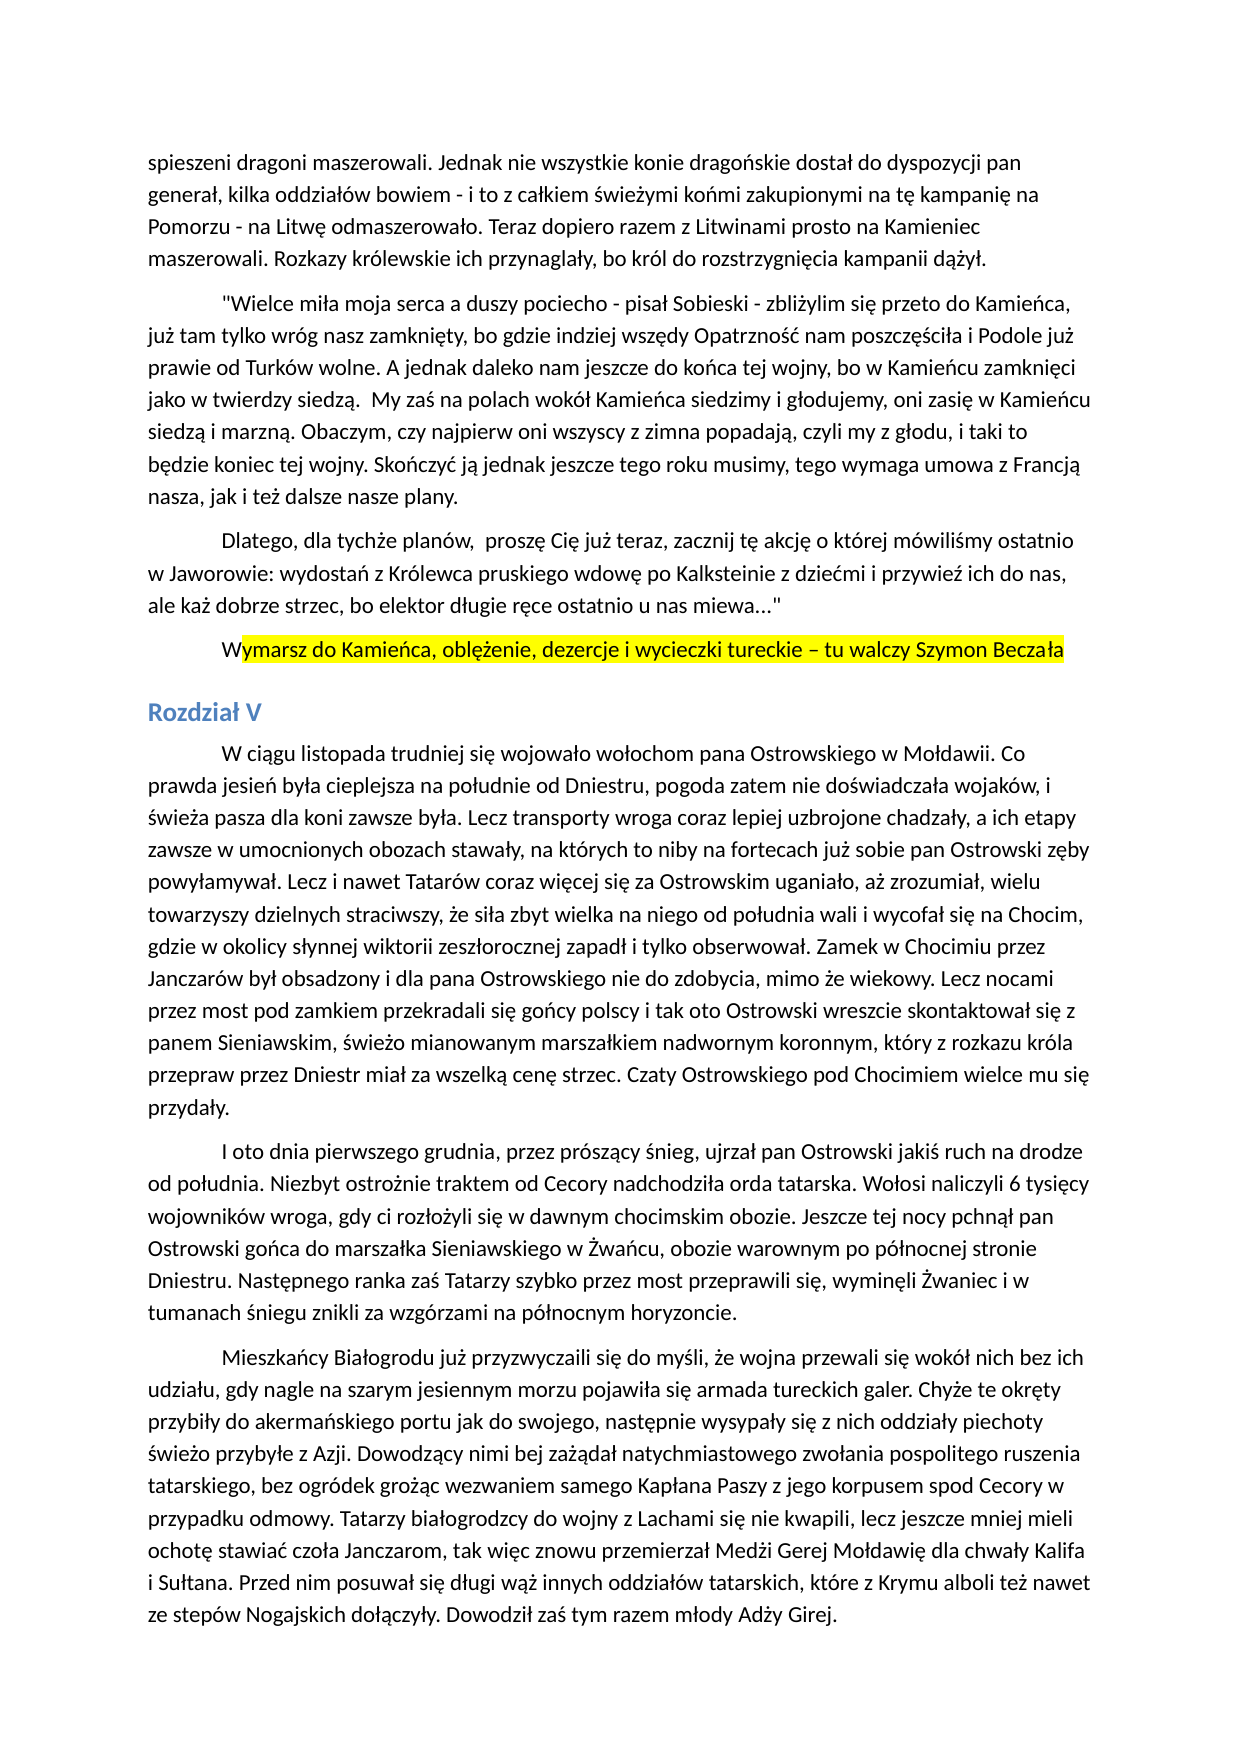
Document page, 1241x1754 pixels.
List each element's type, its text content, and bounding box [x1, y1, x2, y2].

text Mieszkańcy Białogrodu już przyzwyczaili się do myśli, że wojna przewali się wokół nich bez ich udziału, gdy nagle na szarym jesiennym morzu pojawiła się armada tureckich galer. Chyże te okręty przybiły do akermańskiego portu jak do swojego, następnie wysypały się z nich oddziały piechoty świeżo przybyłe z Azji. Dowodzący nimi bej zażądał natychmiastowego zwołania pospolitego ruszenia tatarskiego, bez ogródek grożąc wezwaniem samego Kapłana Paszy z jego korpusem spod Cecory w przypadku odmowy. Tatarzy białogrodzcy do wojny z Lachami się nie kwapili, lecz jeszcze mniej mieli ochotę stawiać czoła Janczarom, tak więc znowu przemierzał Medżi Gerej Mołdawię dla chwały Kalifa i Sułtana. Przed nim posuwał się długi wąż innych oddziałów tatarskich, które z Krymu alboli też nawet ze stepów Nogajskich dołączyły. Dowodził zaś tym razem młody Adży Girej. [148, 1343, 1093, 1628]
text Dlatego, dla tychże planów, proszę Cię już teraz, zacznij tę akcję o której mówiliśmy ostatnio w Jaworowie: wydostań z Królewca pruskiego wdowę po Kalksteinie z dziećmi i przywieź ich do nas, ale każ dobrze strzec, bo elektor długie ręce ostatnio u nas miewa..." [148, 526, 1093, 619]
text W ciągu listopada trudniej się wojowało wołochom pana Ostrowskiego w Mołdawii. Co prawda jesień była cieplejsza na południe od Dniestru, pogoda zatem nie doświadczała wojaków, i świeża pasza dla koni zawsze była. Lecz transporty wroga coraz lepiej uzbrojone chadzały, a ich etapy zawsze w umocnionych obozach stawały, na których to niby na fortecach już sobie pan Ostrowski zęby powyłamywał. Lecz i nawet Tatarów coraz więcej się za Ostrowskim uganiało, aż zrozumiał, wielu towarzyszy dzielnych straciwszy, że siła zbyt wielka na niego od południa wali i wycofał się na Chocim, gdzie w okolicy słynnej wiktorii zeszłorocznej zapadł i tylko obserwował. Zamek w Chocimiu przez Janczarów był obsadzony i dla pana Ostrowskiego nie do zdobycia, mimo że wiekowy. Lecz nocami przez most pod zamkiem przekradali się gońcy polscy i tak oto Ostrowski wreszcie skontaktował się z panem Sieniawskim, świeżo mianowanym marszałkiem nadwornym koronnym, który z rozkazu króla przepraw przez Dniestr miał za wszelką cenę strzec. Czaty Ostrowskiego pod Chocimiem wielce mu się przydały. [148, 739, 1093, 1121]
subtitle Rozdział V [148, 695, 1093, 728]
text Wymarsz do Kamieńca, oblężenie, dezercje i wycieczki tureckie – tu walczy Szymon Beczała [148, 635, 1093, 663]
text spieszeni dragoni maszerowali. Jednak nie wszystkie konie dragońskie dostał do dyspozycji pan generał, kilka oddziałów bowiem - i to z całkiem świeżymi końmi zakupionymi na tę kampanię na Pomorzu - na Litwę odmaszerowało. Teraz dopiero razem z Litwinami prosto na Kamieniec maszerowali. Rozkazy królewskie ich przynaglały, bo król do rozstrzygnięcia kampanii dążył. [148, 148, 1093, 272]
text "Wielce miła moja serca a duszy pociecho - pisał Sobieski - zbliżylim się przeto do Kamieńca, już tam tylko wróg nasz zamknięty, bo gdzie indziej wszędy Opatrzność nam poszczęściła i Podole już prawie od Turków wolne. A jednak daleko nam jeszcze do końca tej wojny, bo w Kamieńcu zamknięci jako w twierdzy siedzą. My zaś na polach wokół Kamieńca siedzimy i głodujemy, oni zasię w Kamieńcu siedzą i marzną. Obaczym, czy najpierw oni wszyscy z zimna popadają, czyli my z głodu, i taki to będzie koniec tej wojny. Skończyć ją jednak jeszcze tego roku musimy, tego wymaga umowa z Francją nasza, jak i też dalsze nasze plany. [148, 289, 1093, 510]
text I oto dnia pierwszego grudnia, przez prószący śnieg, ujrzał pan Ostrowski jakiś ruch na drodze od południa. Niezbyt ostrożnie traktem od Cecory nadchodziła orda tatarska. Wołosi naliczyli 6 tysięcy wojowników wroga, gdy ci rozłożyli się w dawnym chocimskim obozie. Jeszcze tej nocy pchnął pan Ostrowski gońca do marszałka Sieniawskiego w Żwańcu, obozie warownym po północnej stronie Dniestru. Następnego ranka zaś Tatarzy szybko przez most przeprawili się, wyminęli Żwaniec i w tumanach śniegu znikli za wzgórzami na północnym horyzoncie. [148, 1137, 1093, 1326]
